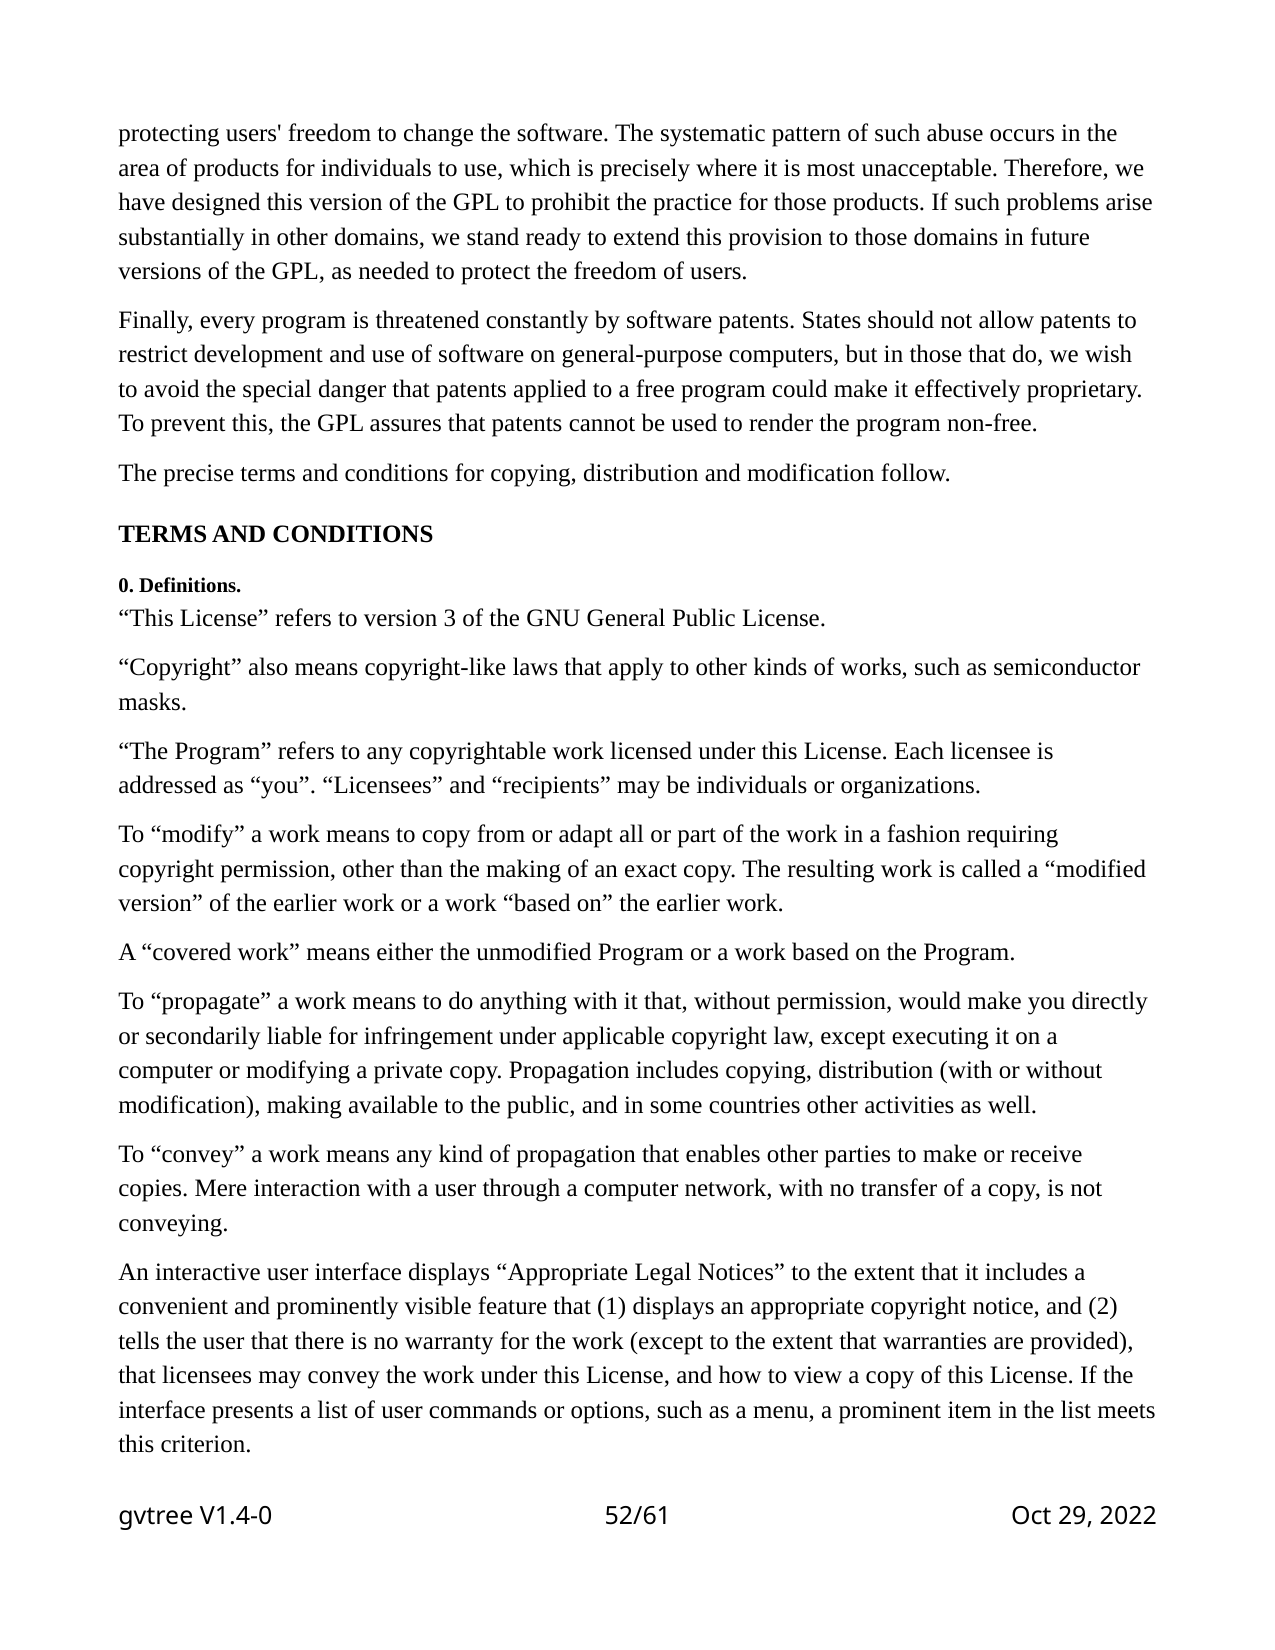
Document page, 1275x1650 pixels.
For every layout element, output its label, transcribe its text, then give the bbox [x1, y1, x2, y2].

text “The Program” refers to any copyrightable work licensed under this License. Each licensee is addressed as “you”. “Licensees” and “recipients” may be individuals or organizations. [118, 736, 1157, 799]
text To “modify” a work means to copy from or adapt all or part of the work in a fashion requiring copyright permission, other than the making of an exact copy. The resulting work is called a “modified version” of the earlier work or a work “based on” the earlier work. [118, 819, 1157, 917]
text A “covered work” means either the unmodified Program or a work based on the Program. [118, 937, 1157, 966]
subtitle 0. Definitions. [118, 573, 1157, 597]
text “This License” refers to version 3 of the GNU General Public License. [118, 603, 1157, 632]
text To “propagate” a work means to do anything with it that, without permission, would make you directly or secondarily liable for infringement under applicable copyright law, except executing it on a computer or modifying a private copy. Propagation includes copying, distribution (with or without modification), making available to the public, and in some countries other activities as well. [118, 986, 1157, 1119]
text An interactive user interface displays “Appropriate Legal Notices” to the extent that it includes a convenient and prominently visible feature that (1) displays an appropriate copyright notice, and (2) tells the user that there is no warranty for the work (except to the extent that warranties are provided), that licensees may convey the work under this License, and how to view a copy of this License. If the interface presents a list of user commands or options, such as a menu, a prominent item in the list meets this criterion. [118, 1257, 1157, 1458]
subtitle TERMS AND CONDITIONS [118, 519, 1157, 548]
text “Copyright” also means copyright-like laws that apply to other kinds of works, such as semiconductor masks. [118, 652, 1157, 716]
text Finally, every program is threatened constantly by software patents. States should not allow patents to restrict development and use of software on general-purpose computers, but in those that do, we wish to avoid the special danger that patents applied to a free program could make it effectively proprietary. To prevent this, the GPL assures that patents cannot be used to render the program non-free. [118, 305, 1157, 437]
text protecting users' freedom to change the software. The systematic pattern of such abuse occurs in the area of products for individuals to use, which is precisely where it is most unacceptable. Therefore, we have designed this version of the GPL to prohibit the practice for those products. If such problems arise substantially in other domains, we stand ready to extend this provision to those domains in future versions of the GPL, as needed to protect the freedom of users. [118, 118, 1157, 285]
text To “convey” a work means any kind of propagation that enables other parties to make or receive copies. Mere interaction with a user through a computer network, with no transfer of a copy, is not conveying. [118, 1139, 1157, 1237]
text The precise terms and conditions for copying, distribution and modification follow. [118, 458, 1157, 486]
